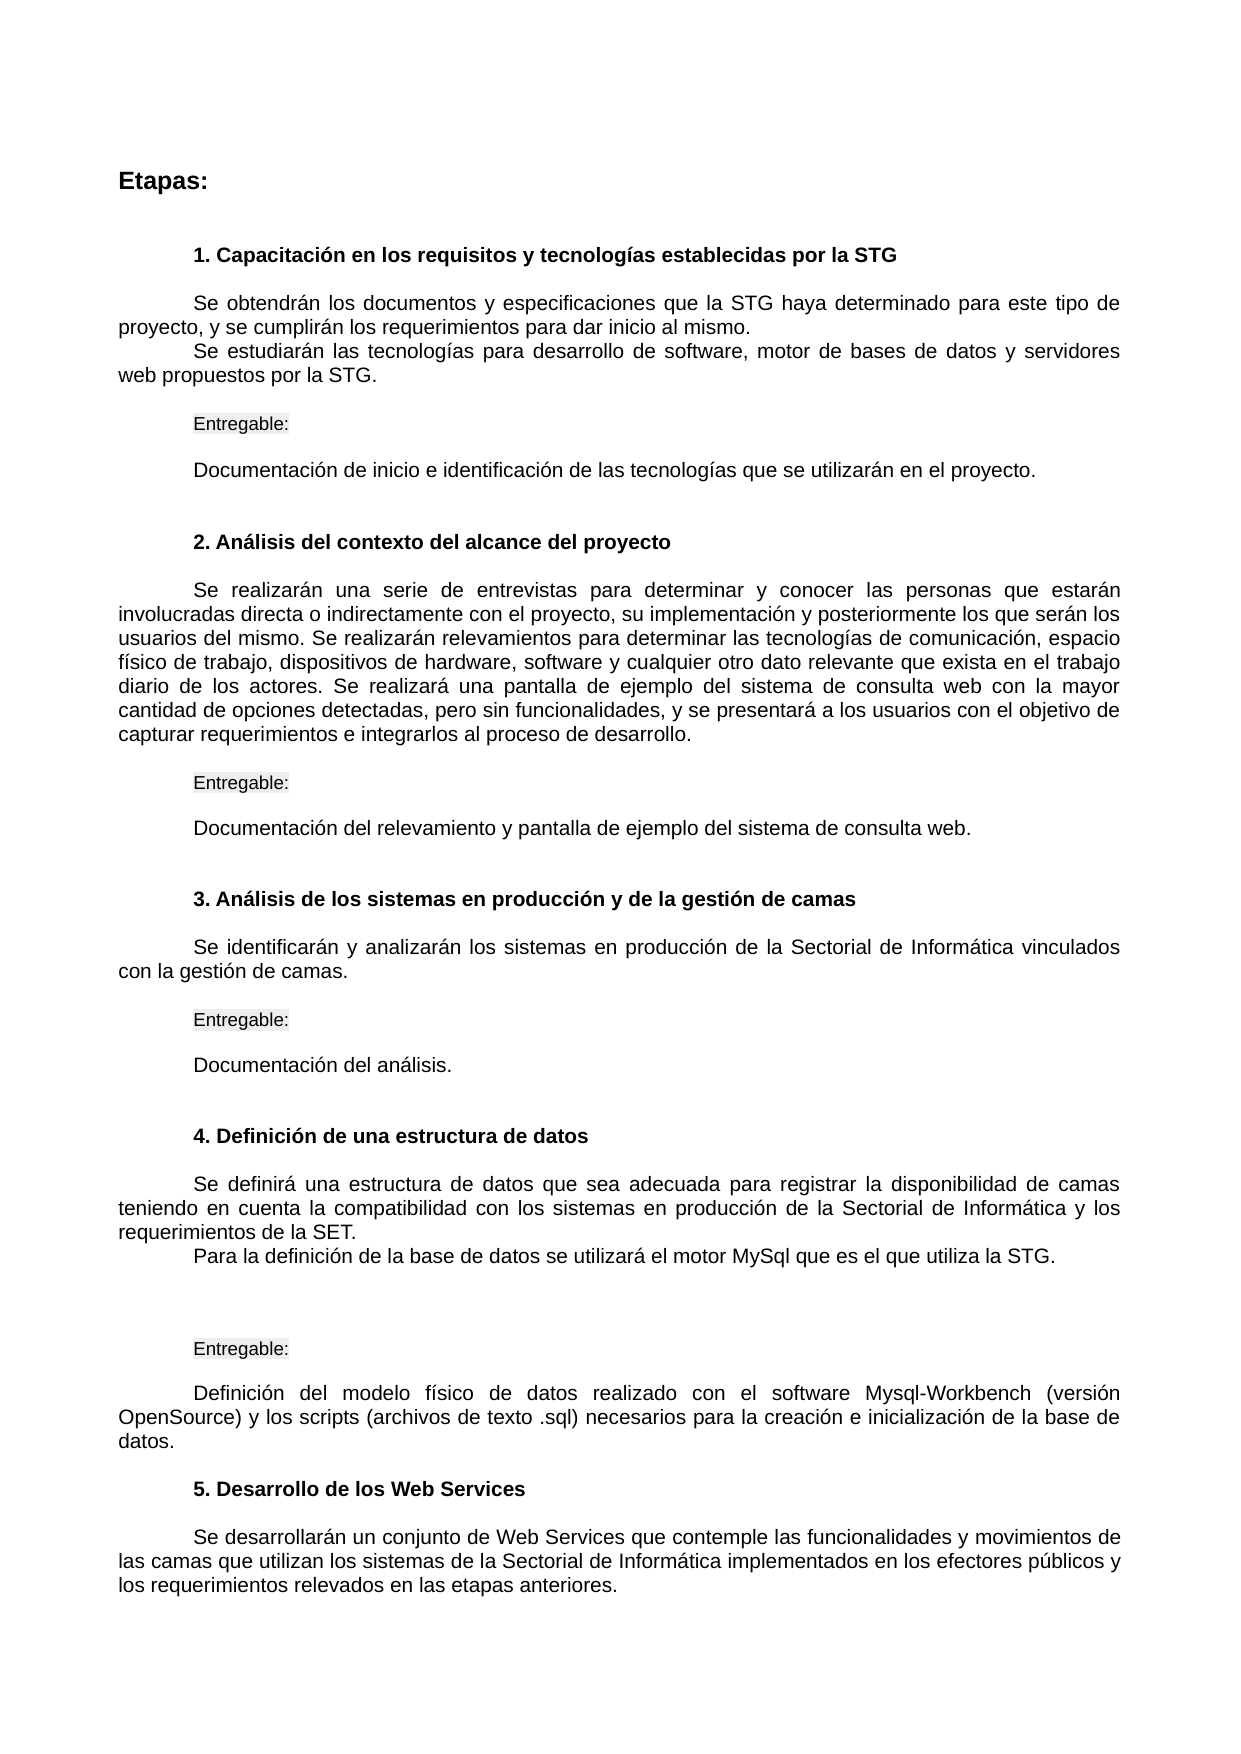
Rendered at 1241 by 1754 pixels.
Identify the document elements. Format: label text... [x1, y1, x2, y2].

text Se identificarán y analizarán los sistemas en producción de la Sectorial de Informática vinculados con la gestión de camas. [118, 935, 1122, 983]
text Documentación del análisis. [118, 1052, 1122, 1076]
text Entregable: [118, 1007, 1122, 1031]
text Se definirá una estructura de datos que sea adecuada para registrar la disponibilidad de camas teniendo en cuenta la compatibilidad con los sistemas en producción de la Sectorial de Informática y los requerimientos de la SET. [118, 1172, 1122, 1244]
text Se obtendrán los documentos y especificaciones que la STG haya determinado para este tipo de proyecto, y se cumplirán los requerimientos para dar inicio al mismo. [118, 291, 1122, 338]
text Se desarrollarán un conjunto de Web Services que contemple las funcionalidades y movimientos de las camas que utilizan los sistemas de la Sectorial de Informática implementados en los efectores públicos y los requerimientos relevados en las etapas anteriores. [118, 1524, 1122, 1596]
text Entregable: [118, 770, 1122, 794]
text Etapas: [118, 166, 1122, 195]
text Definición del modelo físico de datos realizado con el software Mysql-Workbench (versión OpenSource) y los scripts (archivos de texto .sql) necesarios para la creación e inicialización de la base de datos. [118, 1381, 1122, 1453]
text Documentación del relevamiento y pantalla de ejemplo del sistema de consulta web. [118, 815, 1122, 839]
text Entregable: [118, 1338, 1122, 1359]
text 2. Análisis del contexto del alcance del proyecto [118, 530, 1122, 554]
text 1. Capacitación en los requisitos y tecnologías establecidas por la STG [118, 243, 1122, 267]
text Se realizarán una serie de entrevistas para determinar y conocer las personas que estarán involucradas directa o indirectamente con el proyecto, su implementación y posteriormente los que serán los usuarios del mismo. Se realizarán relevamientos para determinar las tecnologías de comunicación, espacio físico de trabajo, dispositivos de hardware, software y cualquier otro dato relevante que exista en el trabajo diario de los actores. Se realizará una pantalla de ejemplo del sistema de consulta web con la mayor cantidad de opciones detectadas, pero sin funcionalidades, y se presentará a los usuarios con el objetivo de capturar requerimientos e integrarlos al proceso de desarrollo. [118, 578, 1122, 746]
text 4. Definición de una estructura de datos [118, 1124, 1122, 1148]
text Entregable: [118, 410, 1122, 434]
text Se estudiarán las tecnologías para desarrollo de software, motor de bases de datos y servidores web propuestos por la STG. [118, 338, 1122, 386]
text Documentación de inicio e identificación de las tecnologías que se utilizarán en el proyecto. [118, 458, 1122, 482]
text 5. Desarrollo de los Web Services [118, 1477, 1122, 1501]
text Para la definición de la base de datos se utilizará el motor MySql que es el que utiliza la STG. [118, 1244, 1122, 1268]
text 3. Análisis de los sistemas en producción y de la gestión de camas [118, 887, 1122, 911]
